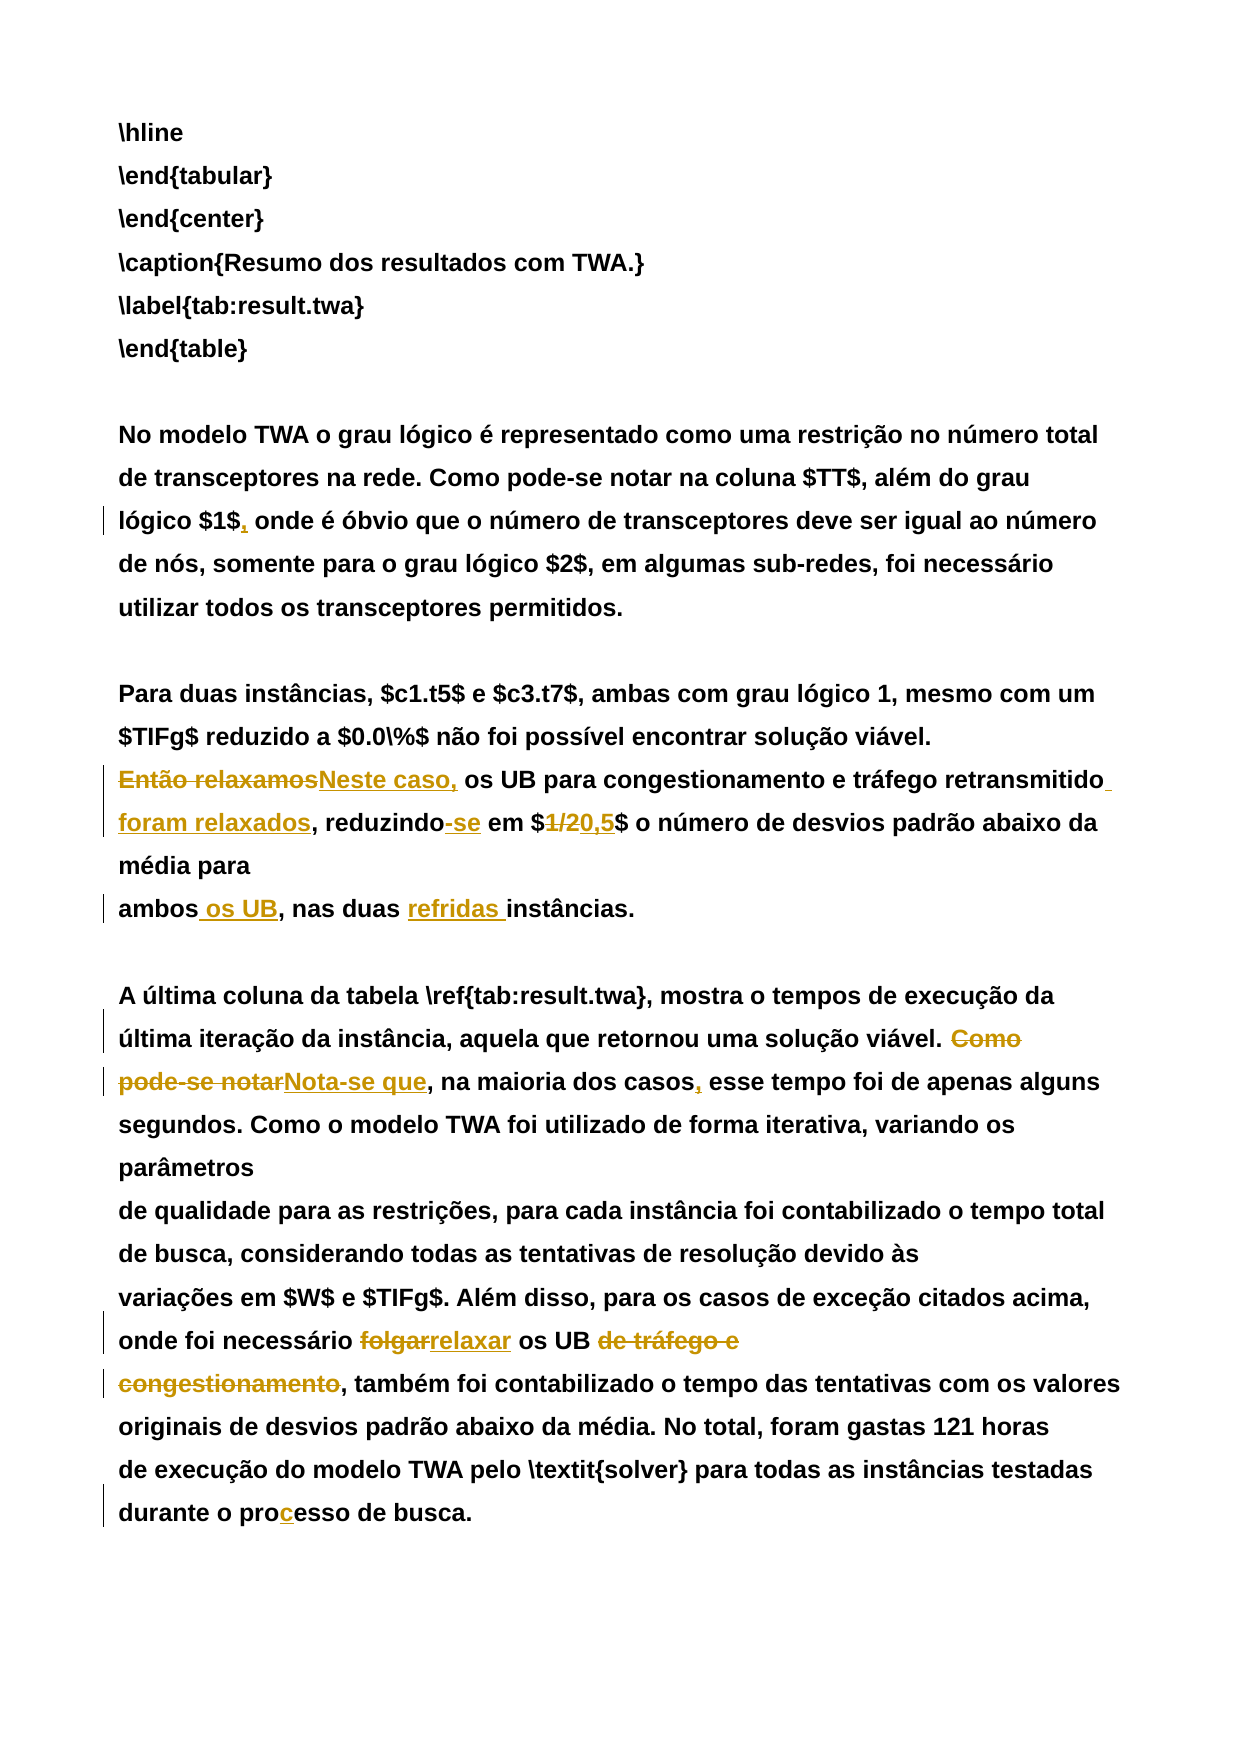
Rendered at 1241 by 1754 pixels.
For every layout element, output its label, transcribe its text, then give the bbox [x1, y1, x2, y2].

text de qualidade para as restrições, para cada instância foi contabilizado o tempo total de busca, considerando todas as tentativas de resolução devido às [118, 1196, 1122, 1268]
text utilizar todos os transceptores permitidos. [118, 592, 1122, 621]
text variações em $W$ e $TIFg$. Além disso, para os casos de exceção citados acima, onde foi necessário relaxar os UB , também foi contabilizado o tempo das tentativas com os valores originais de desvios padrão abaixo da média. No total, foram gastas 121 horas [118, 1282, 1122, 1354]
text A última coluna da tabela \ref{tab:result.twa}, mostra o tempos de execução da última iteração da instância, aquela que retornou uma solução viável. Nota-se que, na maioria dos casos, esse tempo foi de apenas alguns segundos. Como o modelo TWA foi utilizado de forma iterativa, variando os parâmetros [118, 981, 1122, 1052]
text \label{tab:result.twa} [118, 291, 1122, 319]
text \end{tabular} [118, 161, 1122, 190]
text Neste caso, os UB para congestionamento e tráfego retransmitido foram relaxados, reduzindo-se em $0,5$ o número de desvios padrão abaixo da média para [118, 765, 1122, 880]
text ambos os UB, nas duas refridas instâncias. [118, 894, 1122, 923]
text \end{center} [118, 204, 1122, 233]
text \end{table} [118, 334, 1122, 362]
text de execução do modelo TWA pelo \textit{solver} para todas as instâncias testadas durante o processo de busca. [118, 1455, 1122, 1527]
text \hline [118, 118, 1122, 147]
text lógico $1$, onde é óbvio que o número de transceptores deve ser igual ao número de nós, somente para o grau lógico $2$, em algumas sub-redes, foi necessário [118, 506, 1122, 578]
text \caption{Resumo dos resultados com TWA.} [118, 247, 1122, 276]
text Para duas instâncias, $c1.t5$ e $c3.t7$, ambas com grau lógico 1, mesmo com um $TIFg$ reduzido a $0.0\%$ não foi possível encontrar solução viável. [118, 679, 1122, 751]
text No modelo TWA o grau lógico é representado como uma restrição no número total de transceptores na rede. Como pode-se notar na coluna $TT$, além do grau [118, 420, 1122, 492]
